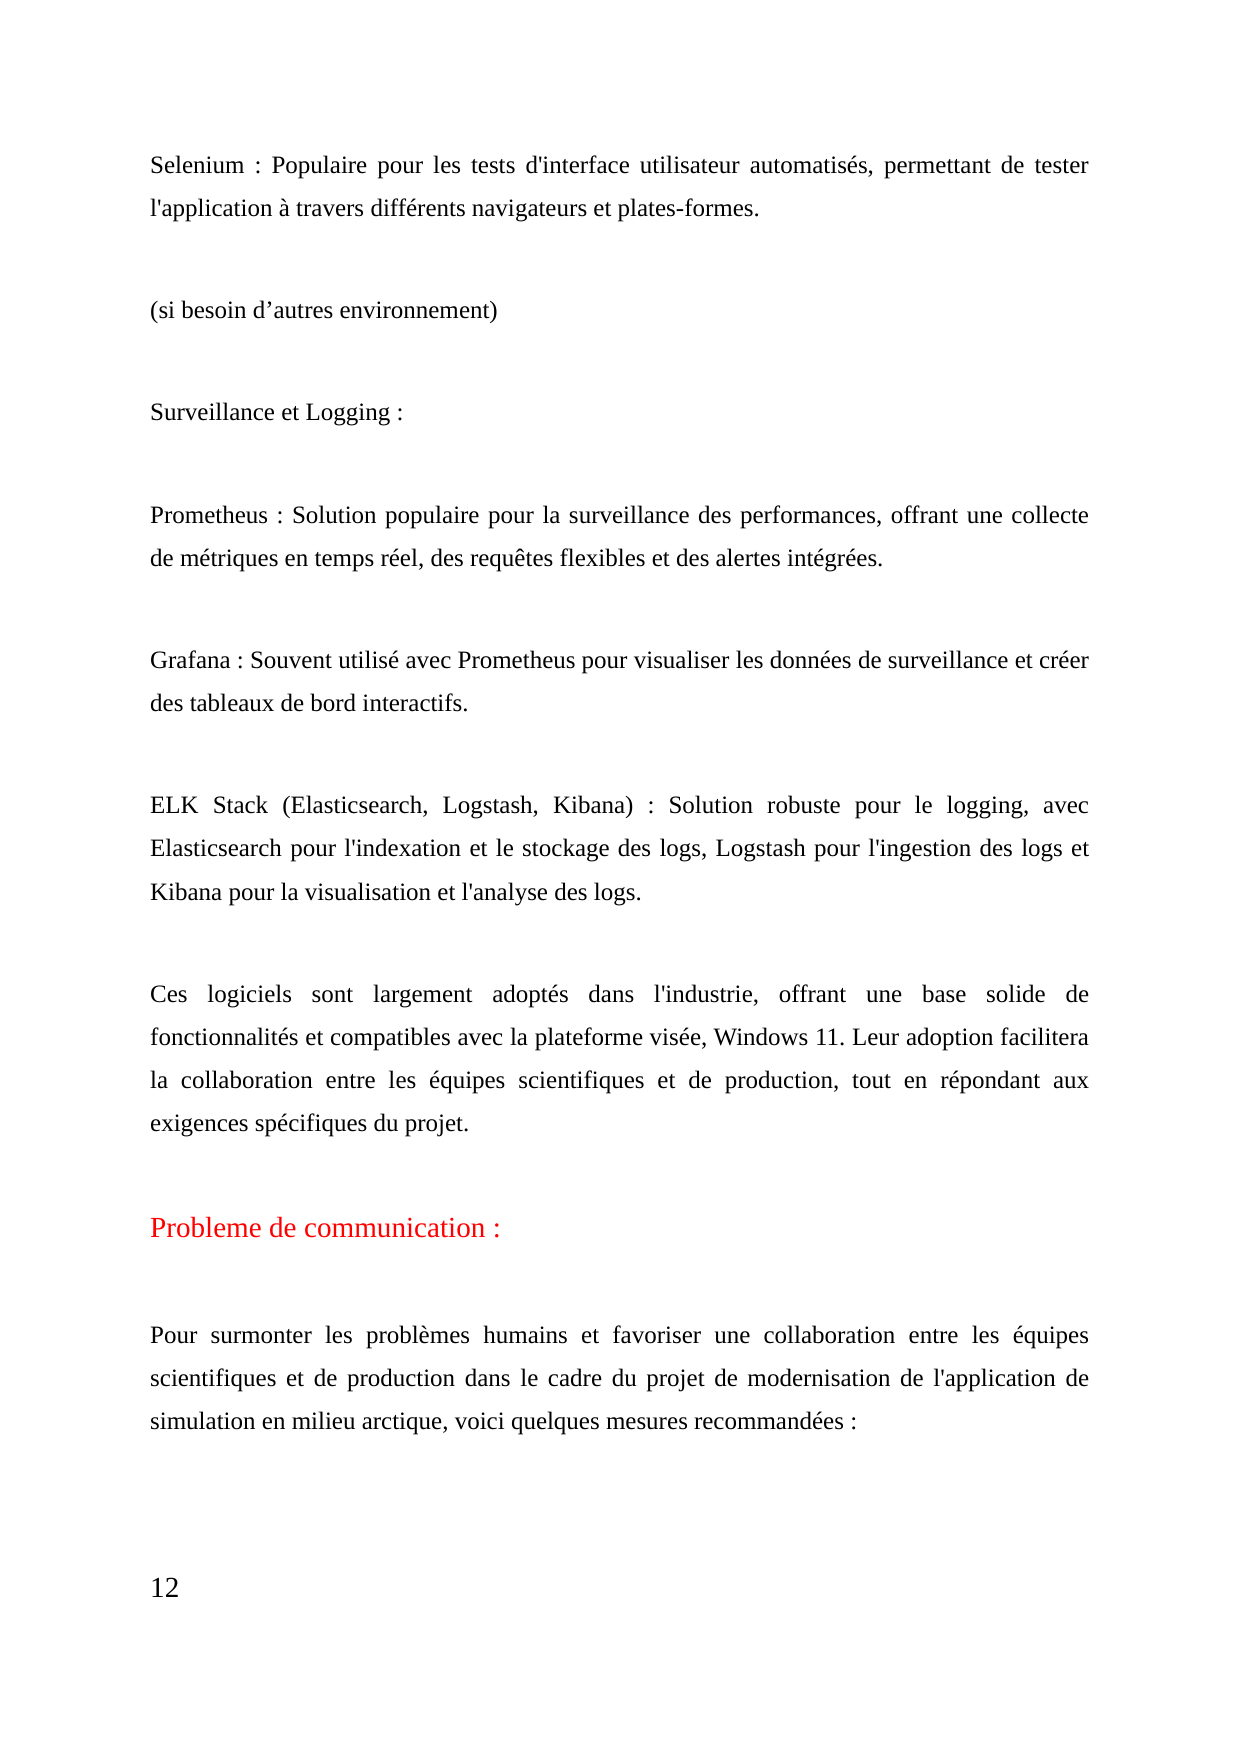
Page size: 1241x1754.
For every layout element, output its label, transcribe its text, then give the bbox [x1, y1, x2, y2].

text (si besoin d’autres environnement) [150, 295, 1090, 324]
text Grafana : Souvent utilisé avec Prometheus pour visualiser les données de surveillance et créer des tableaux de bord interactifs. [150, 645, 1090, 717]
text Probleme de communication : [150, 1210, 1090, 1244]
text Prometheus : Solution populaire pour la surveillance des performances, offrant une collecte de métriques en temps réel, des requêtes flexibles et des alertes intégrées. [150, 500, 1090, 572]
text Ces logiciels sont largement adoptés dans l'industrie, offrant une base solide de fonctionnalités et compatibles avec la plateforme visée, Windows 11. Leur adoption facilitera la collaboration entre les équipes scientifiques et de production, tout en répondant aux exigences spécifiques du projet. [150, 979, 1090, 1137]
text Selenium : Populaire pour les tests d'interface utilisateur automatisés, permettant de tester l'application à travers différents navigateurs et plates-formes. [150, 150, 1090, 222]
text ELK Stack (Elasticsearch, Logstash, Kibana) : Solution robuste pour le logging, avec Elasticsearch pour l'indexation et le stockage des logs, Logstash pour l'ingestion des logs et Kibana pour la visualisation et l'analyse des logs. [150, 790, 1090, 905]
text Pour surmonter les problèmes humains et favoriser une collaboration entre les équipes scientifiques et de production dans le cadre du projet de modernisation de l'application de simulation en milieu arctique, voici quelques mesures recommandées : [150, 1320, 1090, 1435]
text Surveillance et Logging : [150, 397, 1090, 426]
